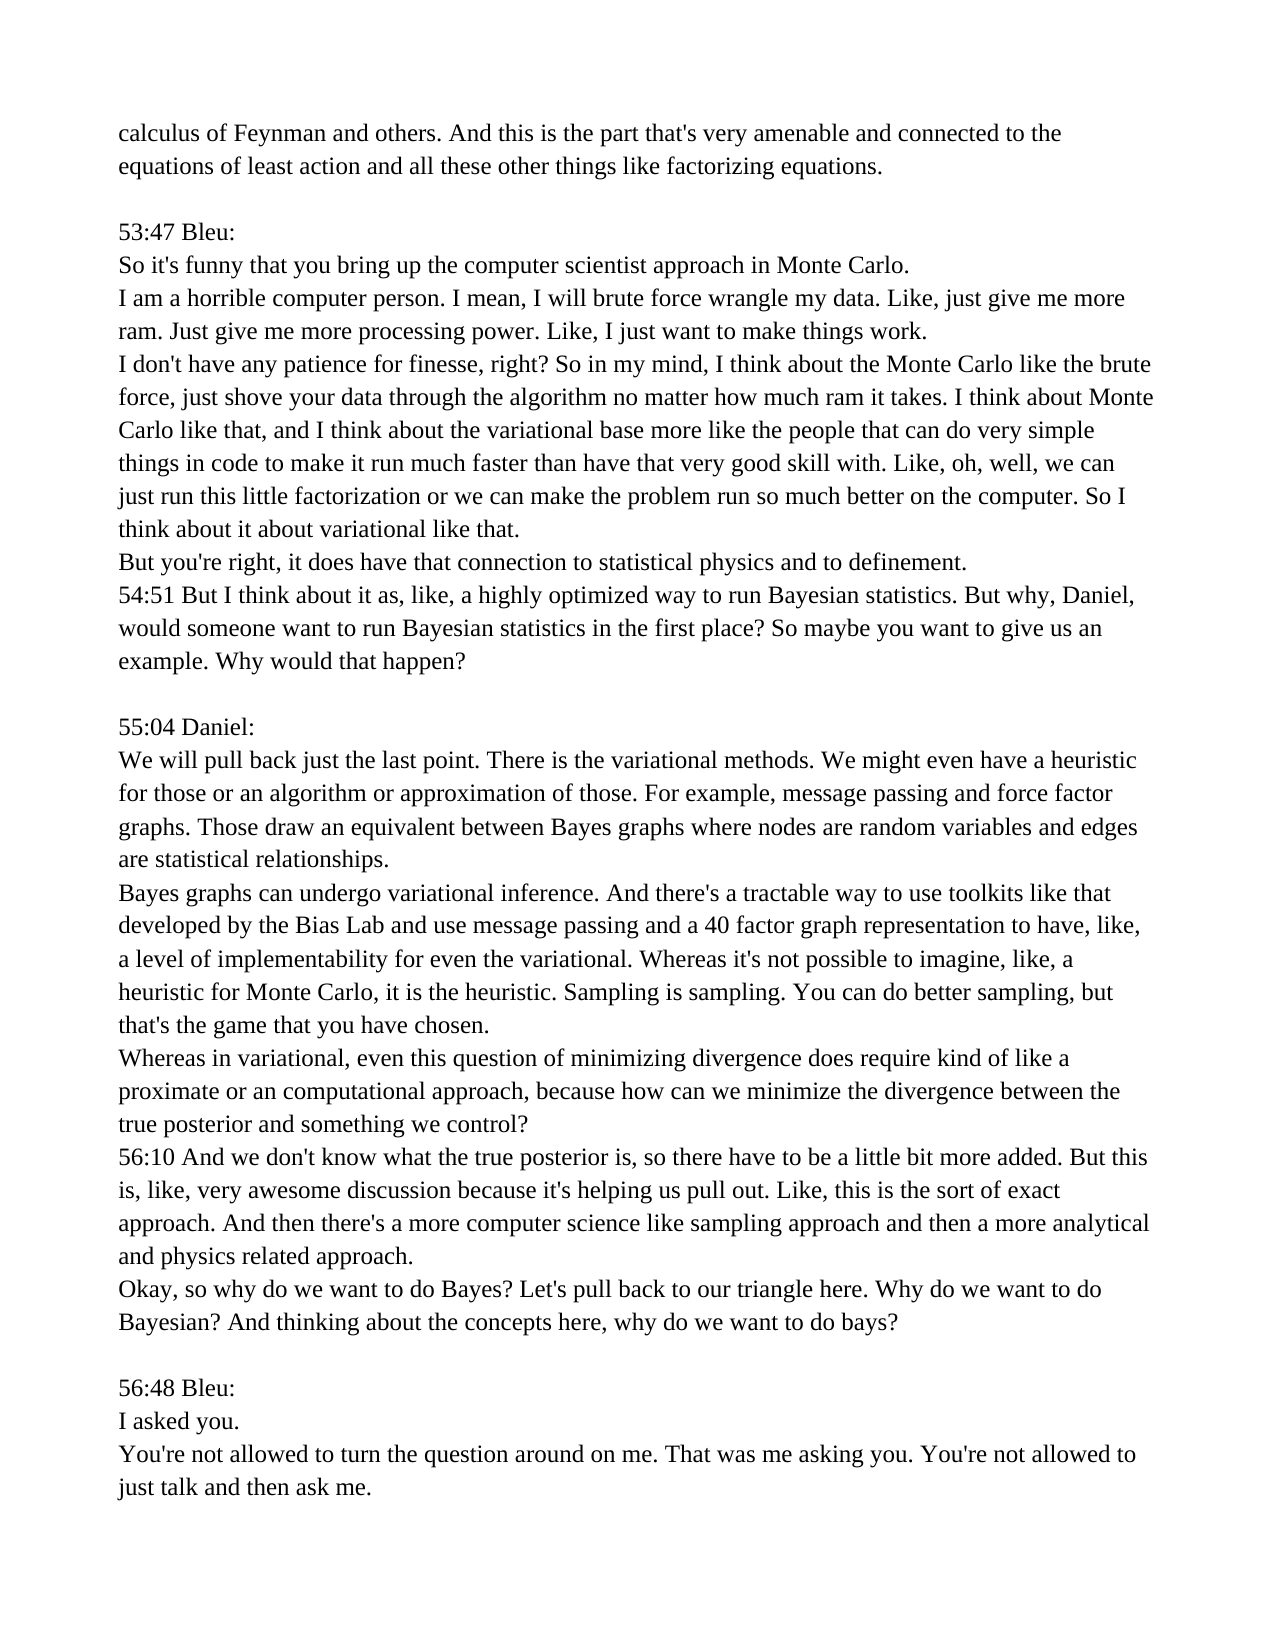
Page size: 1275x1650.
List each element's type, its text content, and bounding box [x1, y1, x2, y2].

text Okay, so why do we want to do Bayes? Let's pull back to our triangle here. Why do we want to do Bayesian? And thinking about the concepts here, why do we want to do bays? [118, 1274, 1157, 1336]
text calculus of Feynman and others. And this is the part that's very amenable and connected to the equations of least action and all these other things like factorizing equations. [118, 118, 1157, 180]
text I don't have any patience for finesse, right? So in my mind, I think about the Monte Carlo like the brute force, just shove your data through the algorithm no matter how much ram it takes. I think about Monte Carlo like that, and I think about the variational base more like the people that can do very simple things in code to make it run much faster than have that very good skill with. Like, oh, well, we can just run this little factorization or we can make the problem run so much better on the computer. So I think about it about variational like that. [118, 349, 1157, 543]
text 56:10 And we don't know what the true posterior is, so there have to be a little bit more added. But this is, like, very awesome discussion because it's helping us pull out. Like, this is the sort of exact approach. And then there's a more computer science like sampling approach and then a more analytical and physics related approach. [118, 1142, 1157, 1269]
text I asked you. [118, 1406, 1157, 1435]
text We will pull back just the last point. There is the variational methods. We might even have a heuristic for those or an algorithm or approximation of those. For example, message passing and force factor graphs. Those draw an equivalent between Bayes graphs where nodes are random variables and edges are statistical relationships. [118, 746, 1157, 873]
text You're not allowed to turn the question around on me. That was me asking you. You're not allowed to just talk and then ask me. [118, 1439, 1157, 1501]
text So it's funny that you bring up the computer scientist approach in Monte Carlo. [118, 250, 1157, 279]
text I am a horrible computer person. I mean, I will brute force wrangle my data. Like, just give me more ram. Just give me more processing power. Like, I just want to make things work. [118, 283, 1157, 345]
text 55:04 Daniel: [118, 712, 1157, 741]
text 56:48 Bleu: [118, 1373, 1157, 1402]
text Bayes graphs can undergo variational inference. And there's a tractable way to use toolkits like that developed by the Bias Lab and use message passing and a 40 factor graph representation to have, like, a level of implementability for even the variational. Whereas it's not possible to imagine, like, a heuristic for Monte Carlo, it is the heuristic. Sampling is sampling. You can do better sampling, but that's the game that you have chosen. [118, 878, 1157, 1038]
text 54:51 But I think about it as, like, a highly optimized way to run Bayesian statistics. But why, Daniel, would someone want to run Bayesian statistics in the first place? So maybe you want to give us an example. Why would that happen? [118, 580, 1157, 675]
text Whereas in variational, even this question of minimizing divergence does require kind of like a proximate or an computational approach, because how can we minimize the divergence between the true posterior and something we control? [118, 1043, 1157, 1137]
text But you're right, it does have that connection to statistical physics and to definement. [118, 547, 1157, 576]
text 53:47 Bleu: [118, 217, 1157, 246]
